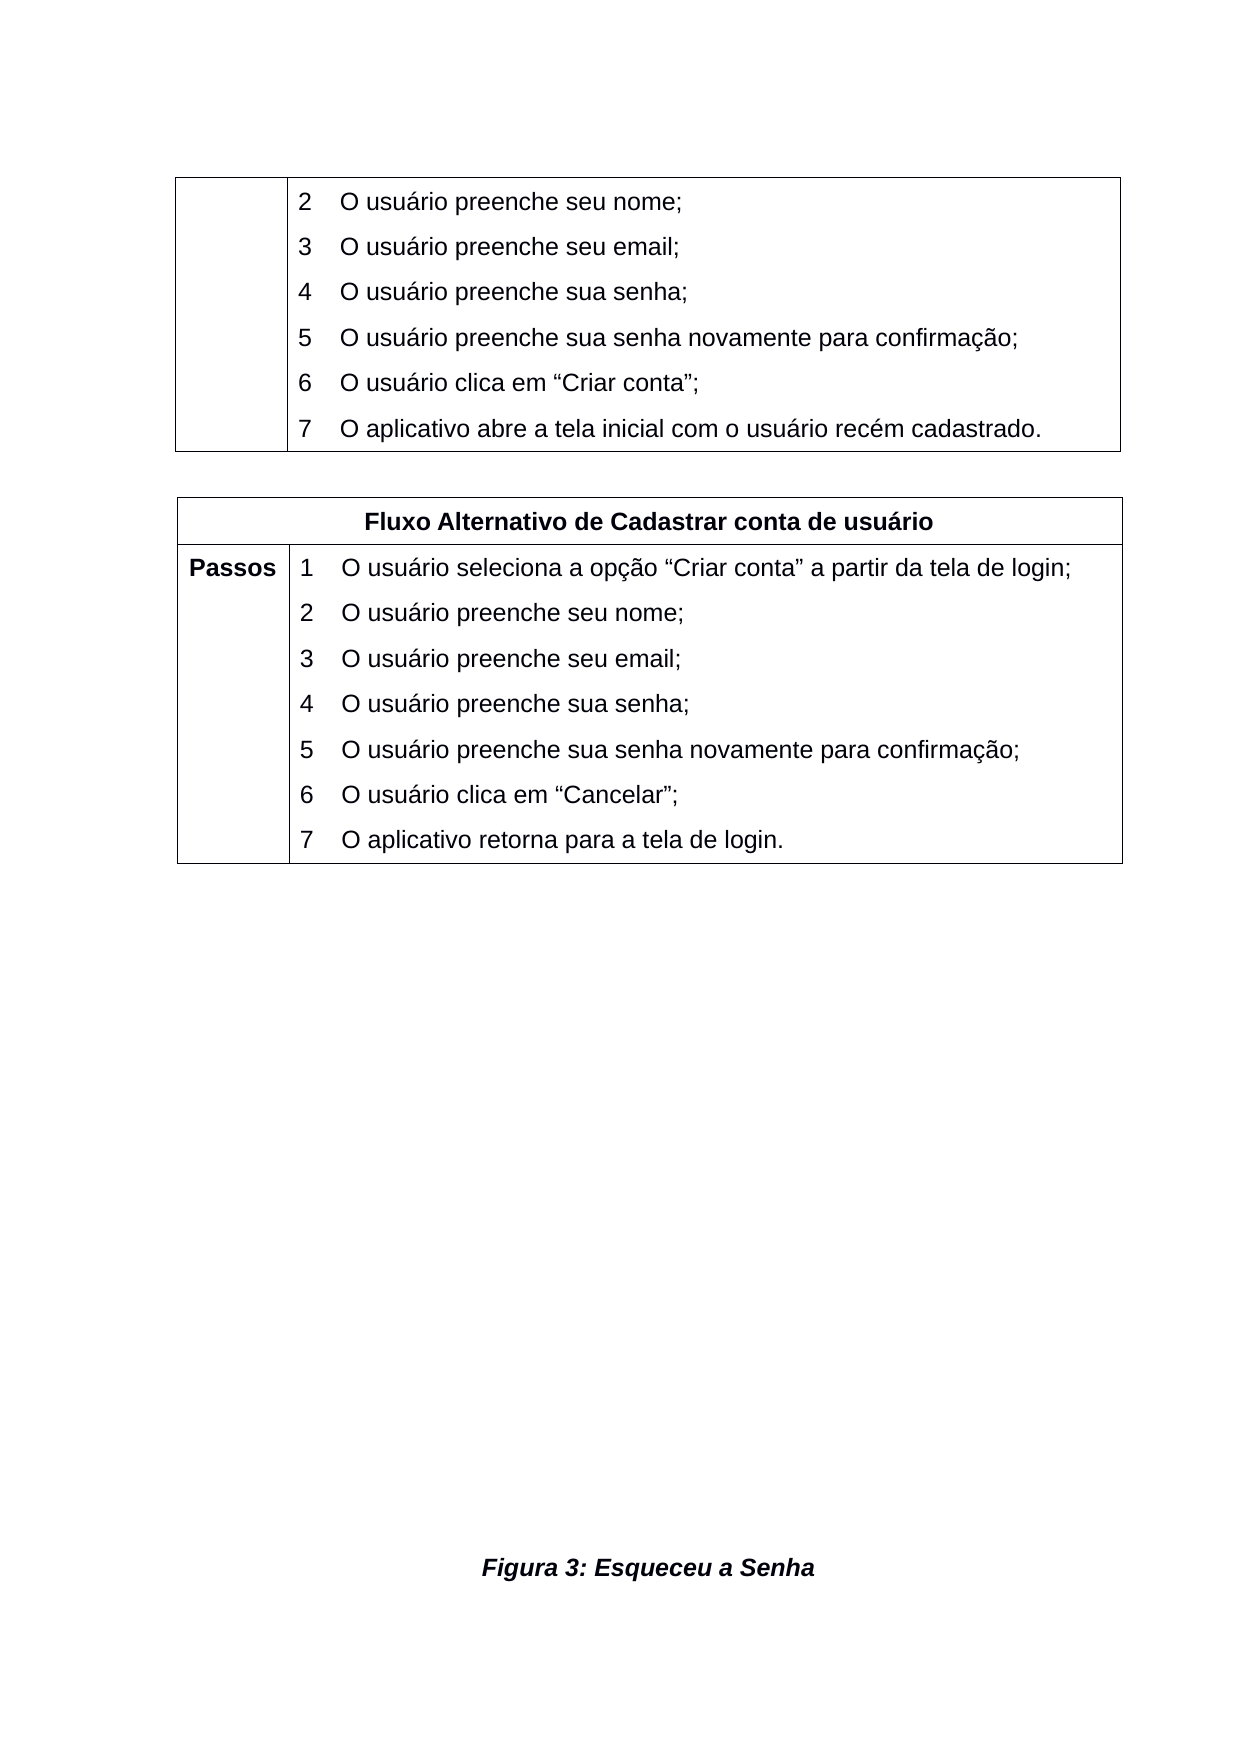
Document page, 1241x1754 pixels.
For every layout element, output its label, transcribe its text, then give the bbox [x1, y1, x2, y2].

text Figura 3: Esqueceu a Senha [177, 1553, 1122, 1582]
table_header Fluxo Alternativo de Cadastrar conta de usuário [178, 498, 1122, 544]
table_cell O usuário seleciona a opção “Criar conta” a partir da tela de login; O usuário preenche seu nome; O usuário preenche seu email; O usuário preenche sua senha; O usuário preenche sua senha novamente para confirmação; O usuário clica em “Criar conta”; O aplicativo abre a tela inicial com o usuário recém cadastrado. [288, 178, 1120, 451]
table_cell [176, 178, 287, 451]
table_cell Passos [178, 545, 289, 863]
table_cell O usuário seleciona a opção “Criar conta” a partir da tela de login; O usuário preenche seu nome; O usuário preenche seu email; O usuário preenche sua senha; O usuário preenche sua senha novamente para confirmação; O usuário clica em “Cancelar”; O aplicativo retorna para a tela de login. [290, 545, 1122, 863]
